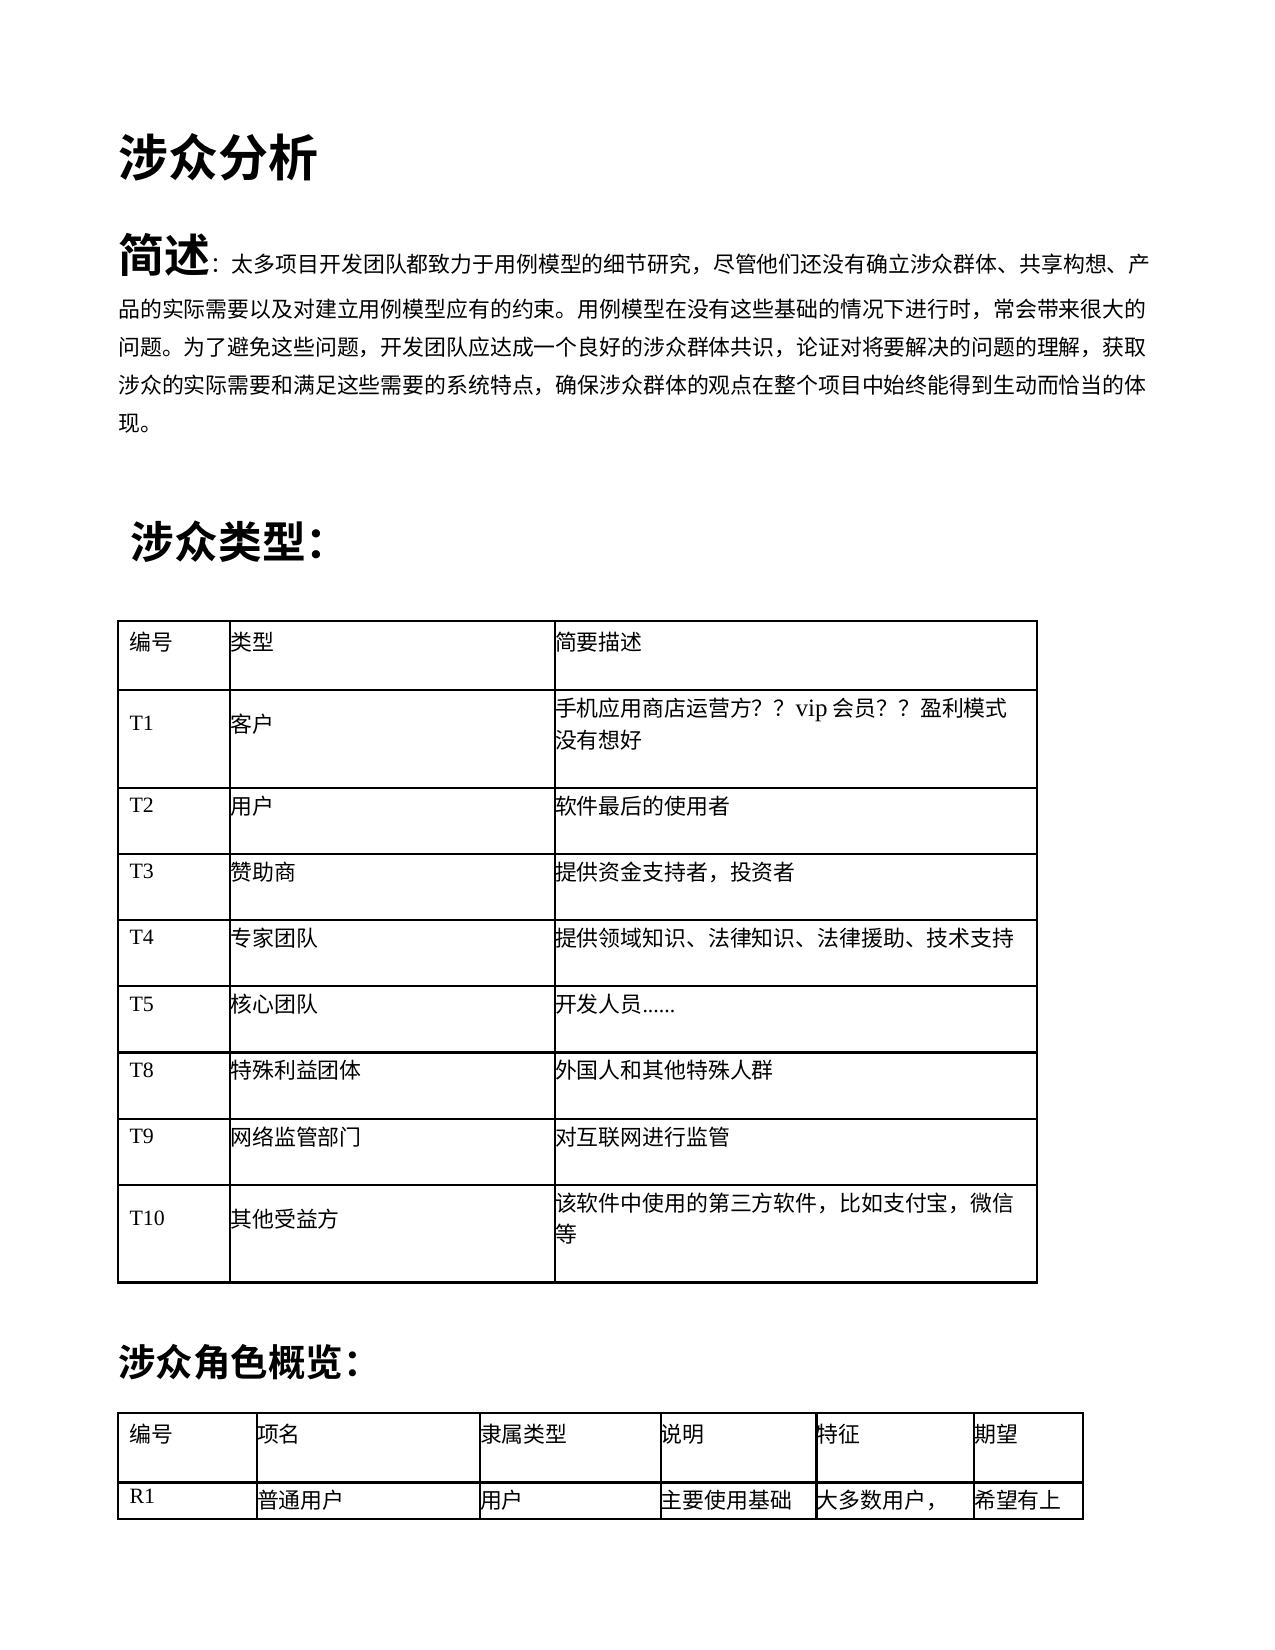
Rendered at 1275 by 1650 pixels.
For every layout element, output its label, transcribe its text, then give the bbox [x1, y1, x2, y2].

table_cell T8 [119, 1054, 229, 1117]
table_header 编号 [119, 1414, 256, 1481]
table_cell 客户 [231, 691, 554, 787]
subtitle 涉众类型： [118, 507, 1157, 571]
table_cell 用户 [481, 1484, 660, 1518]
table_cell T5 [119, 987, 229, 1051]
table_cell 其他受益方 [231, 1186, 554, 1281]
table_cell T10 [119, 1186, 229, 1281]
table_header 简要描述 [556, 622, 1036, 689]
table_cell T4 [119, 921, 229, 985]
table_header 隶属类型 [481, 1414, 660, 1481]
table_cell 提供领域知识、法律知识、法律援助、技术支持 [556, 921, 1036, 985]
table_cell R1 [119, 1484, 256, 1518]
table_cell T9 [119, 1120, 229, 1184]
text 涉众角色概览： [118, 1333, 1157, 1387]
table_header 项名 [258, 1414, 479, 1481]
table_cell T1 [119, 691, 229, 787]
table_header 特征 [818, 1414, 973, 1481]
table_cell 网络监管部门 [231, 1120, 554, 1184]
text 简述：太多项目开发团队都致力于用例模型的细节研究，尽管他们还没有确立涉众群体、共享构想、产品的实际需要以及对建立用例模型应有的约束。用例模型在没有这些基础的情况下进行时，常会带来很大的问题。为了避免这些问题，开发团队应达成一个良好的涉众群体共识，论证对将要解决的问题的理解，获取涉众的实际需要和满足这些需要的系统特点，确保涉众群体的观点在整个项目中始终能得到生动而恰当的体现。 [118, 219, 1157, 438]
table_cell 专家团队 [231, 921, 554, 985]
table_cell 外国人和其他特殊人群 [556, 1054, 1036, 1117]
table_cell 该软件中使用的第三方软件，比如支付宝，微信等 [556, 1186, 1036, 1281]
table_cell 普通用户 [258, 1484, 479, 1518]
table_cell T2 [119, 789, 229, 853]
table_header 类型 [231, 622, 554, 689]
table_header 编号 [119, 622, 229, 689]
table_cell T3 [119, 855, 229, 919]
table_cell 手机应用商店运营方？？vip会员？？盈利模式没有想好 [556, 691, 1036, 787]
table_cell 希望有上 [975, 1484, 1082, 1518]
table_cell 对互联网进行监管 [556, 1120, 1036, 1184]
table_header 期望 [975, 1414, 1082, 1481]
table_cell 主要使用基础 [662, 1484, 815, 1518]
table_cell 开发人员...... [556, 987, 1036, 1051]
table_cell 大多数用户， [818, 1484, 973, 1518]
table_cell 软件最后的使用者 [556, 789, 1036, 853]
table_cell 核心团队 [231, 987, 554, 1051]
table_header 说明 [662, 1414, 815, 1481]
table_cell 特殊利益团体 [231, 1054, 554, 1117]
table_cell 提供资金支持者，投资者 [556, 855, 1036, 919]
table_cell 用户 [231, 789, 554, 853]
table_cell 赞助商 [231, 855, 554, 919]
text 涉众分析 [118, 118, 1157, 191]
